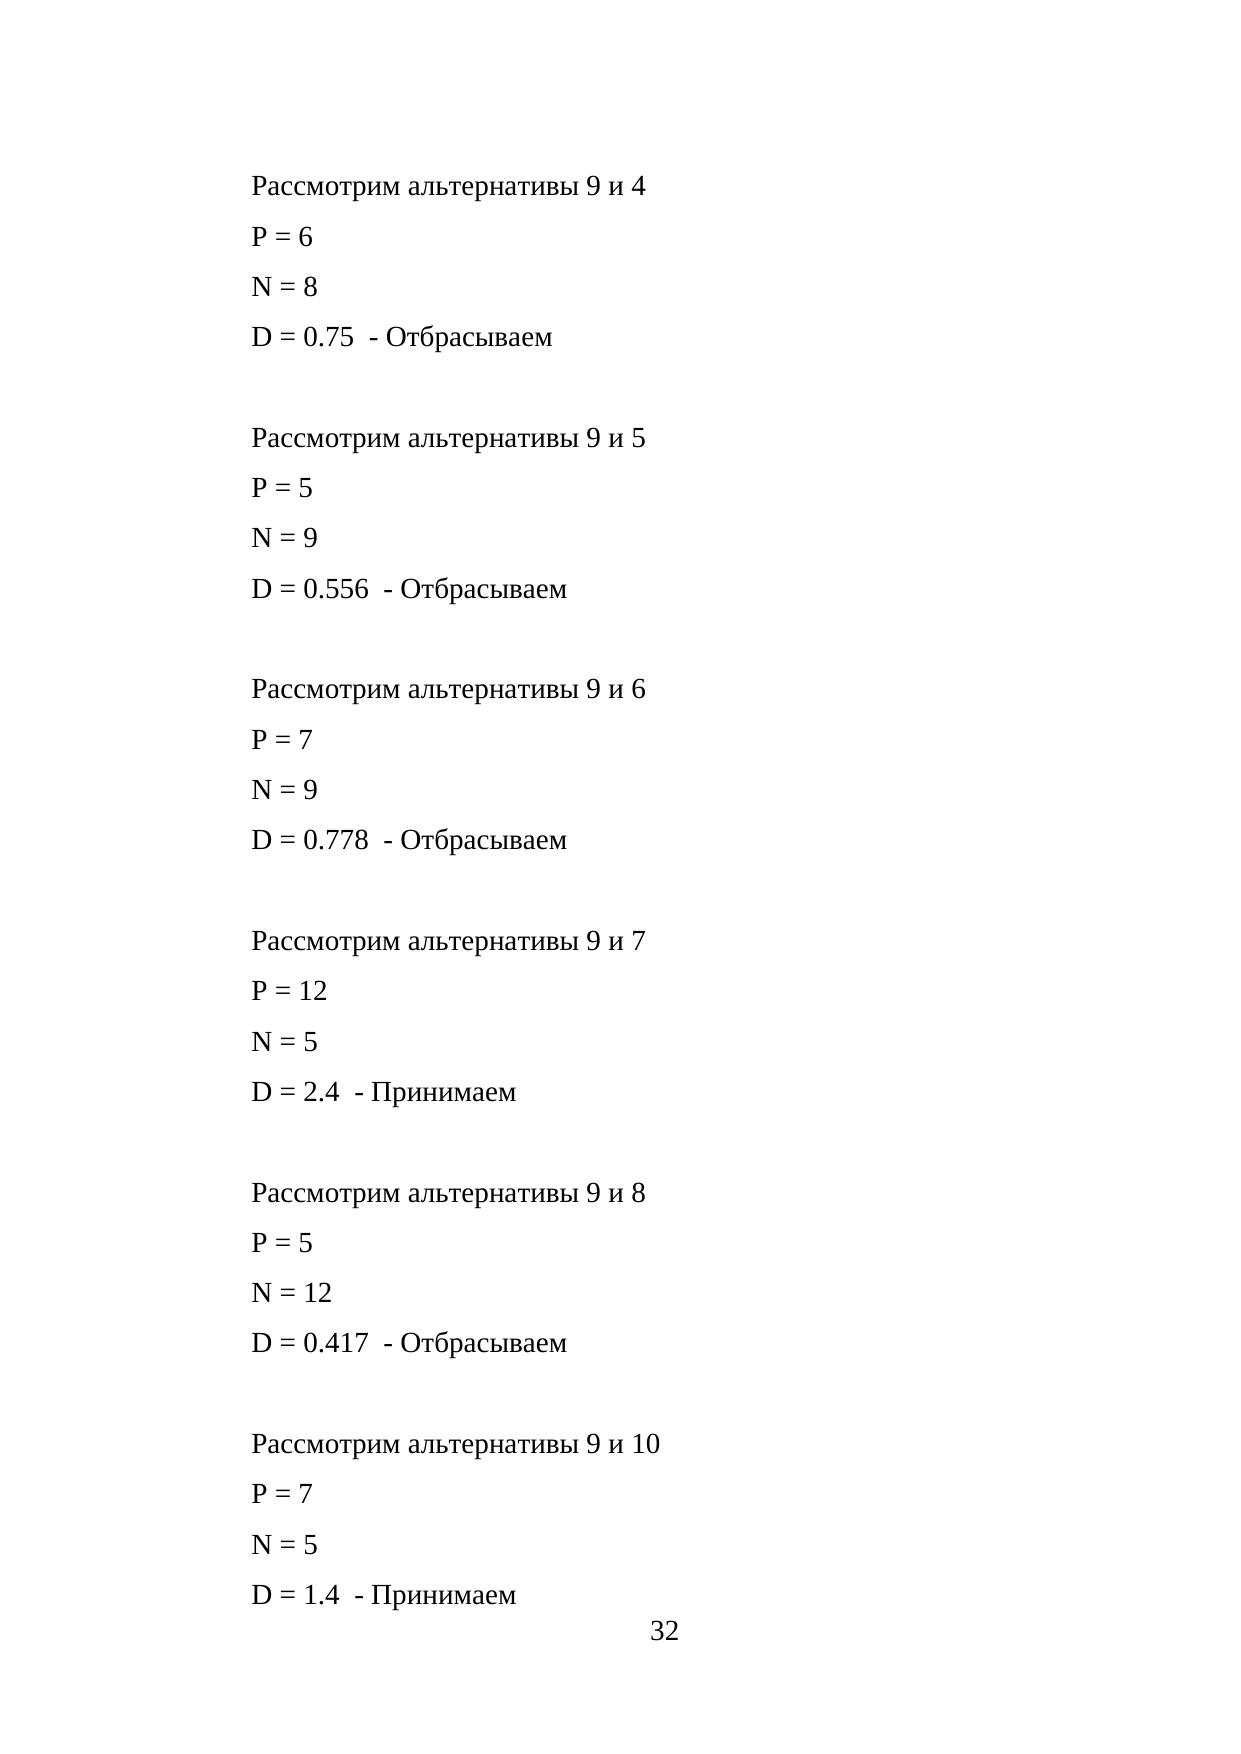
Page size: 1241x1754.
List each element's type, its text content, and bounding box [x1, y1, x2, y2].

text N = 9 [177, 772, 1152, 806]
text P = 12 [177, 973, 1152, 1007]
text N = 5 [177, 1527, 1152, 1560]
text Рассмотрим альтернативы 9 и 7 [177, 923, 1152, 957]
text P = 6 [177, 219, 1152, 252]
text Рассмотрим альтернативы 9 и 6 [177, 672, 1152, 705]
text N = 9 [177, 521, 1152, 554]
text Рассмотрим альтернативы 9 и 4 [177, 168, 1152, 202]
text D = 0.75 - Отбрасываем [177, 319, 1152, 353]
text N = 12 [177, 1275, 1152, 1309]
text D = 2.4 - Принимаем [177, 1074, 1152, 1108]
text Рассмотрим альтернативы 9 и 5 [177, 420, 1152, 453]
text D = 0.417 - Отбрасываем [177, 1326, 1152, 1359]
text P = 5 [177, 470, 1152, 504]
text P = 5 [177, 1225, 1152, 1258]
text D = 1.4 - Принимаем [177, 1577, 1152, 1611]
text N = 5 [177, 1024, 1152, 1057]
text D = 0.556 - Отбрасываем [177, 571, 1152, 604]
text P = 7 [177, 1477, 1152, 1510]
text Рассмотрим альтернативы 9 и 8 [177, 1175, 1152, 1208]
text D = 0.778 - Отбрасываем [177, 822, 1152, 856]
text N = 8 [177, 269, 1152, 303]
text P = 7 [177, 722, 1152, 755]
text Рассмотрим альтернативы 9 и 10 [177, 1426, 1152, 1460]
